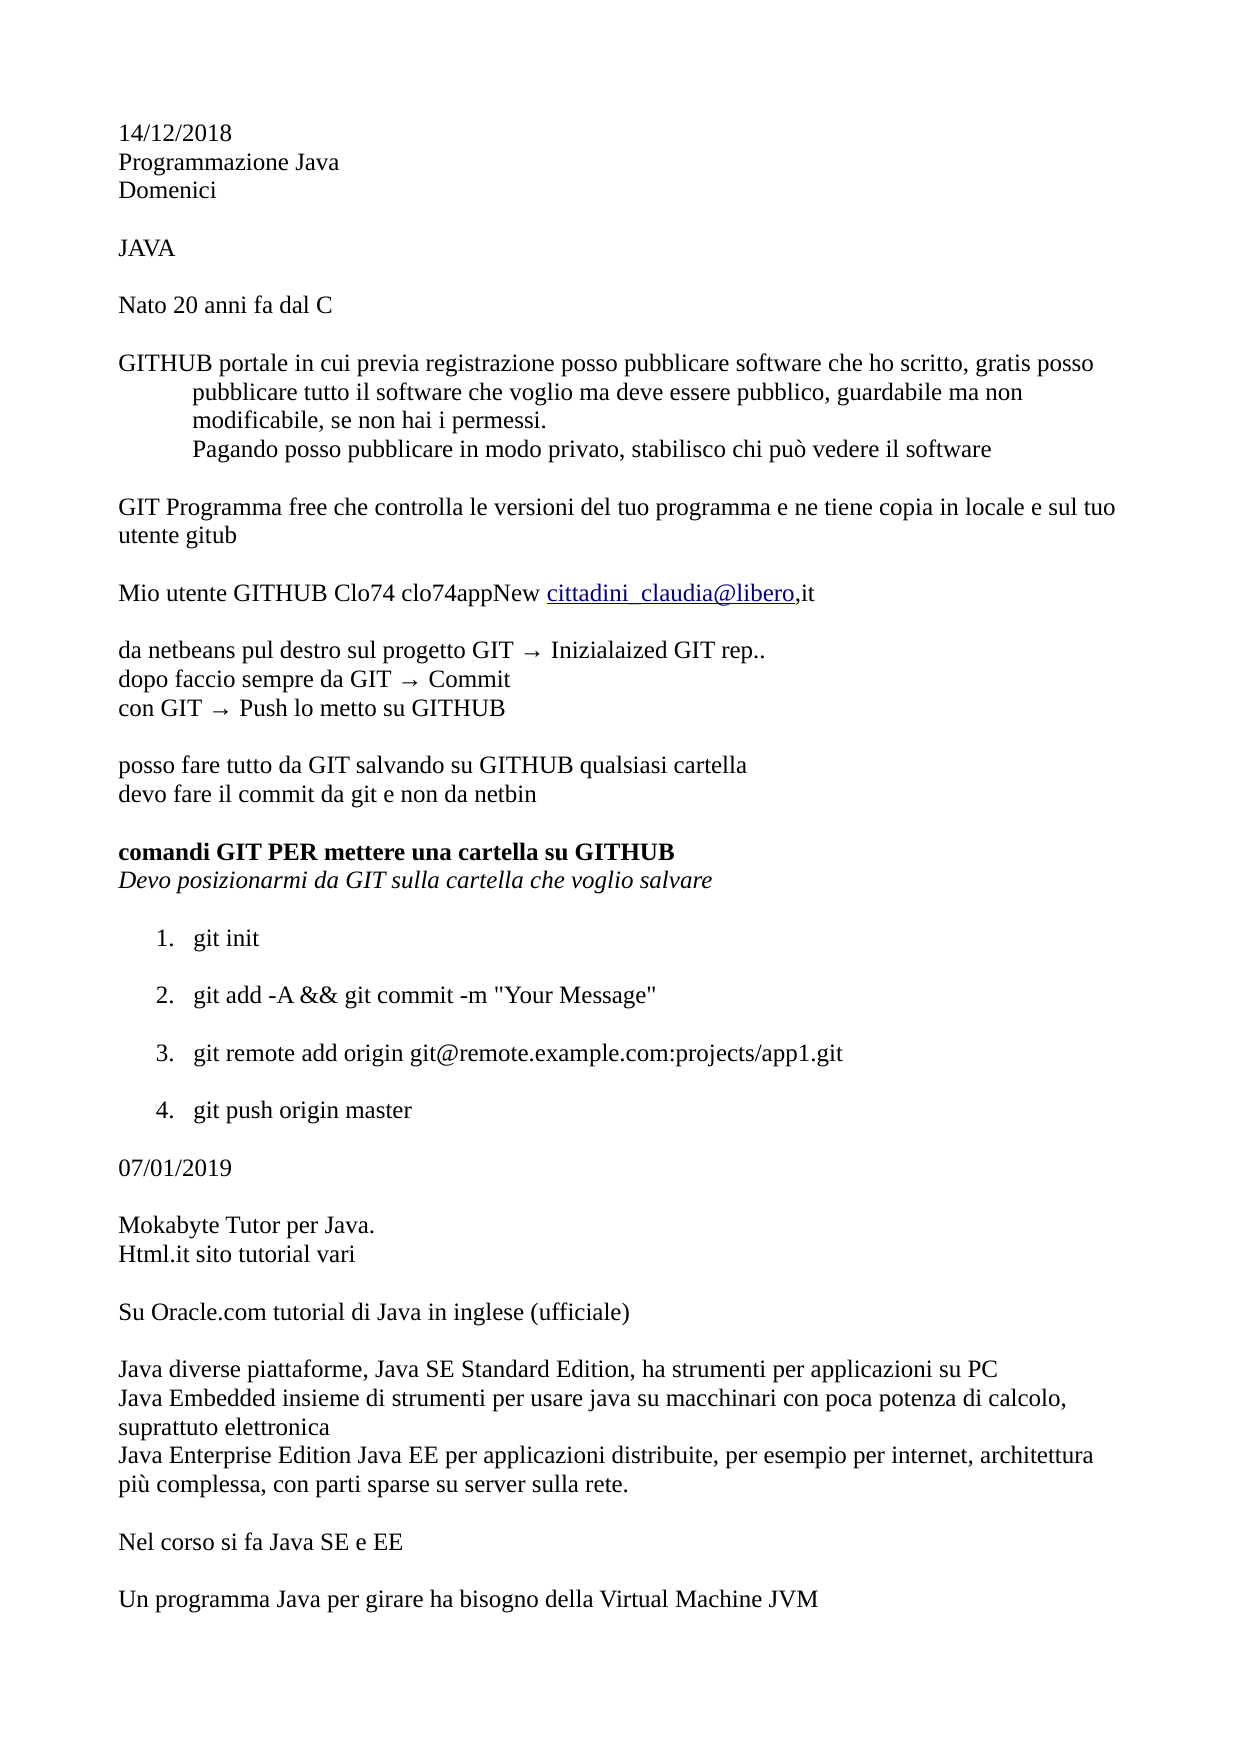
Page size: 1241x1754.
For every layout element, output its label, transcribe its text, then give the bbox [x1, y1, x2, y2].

list git push origin master [156, 1096, 1122, 1124]
list git add -A && git commit -m "Your Message" [156, 981, 1122, 1009]
text Nel corso si fa Java SE e EE [118, 1527, 1122, 1556]
text Programmazione Java [118, 147, 1122, 176]
text Html.it sito tutorial vari [118, 1239, 1122, 1268]
text GIT Programma free che controlla le versioni del tuo programma e ne tiene copia in locale e sul tuo utente gitub [118, 492, 1122, 549]
text Nato 20 anni fa dal C [118, 291, 1122, 319]
list git init [156, 923, 1122, 952]
text Mio utente GITHUB Clo74 clo74appNew cittadini_claudia@libero,it [118, 578, 1122, 607]
text Mokabyte Tutor per Java. [118, 1211, 1122, 1239]
text devo fare il commit da git e non da netbin [118, 779, 1122, 808]
text Su Oracle.com tutorial di Java in inglese (ufficiale) [118, 1297, 1122, 1326]
text con GIT → Push lo metto su GITHUB [118, 693, 1122, 722]
text posso fare tutto da GIT salvando su GITHUB qualsiasi cartella [118, 751, 1122, 779]
text da netbeans pul destro sul progetto GIT → Inizialaized GIT rep.. [118, 636, 1122, 664]
text Java Enterprise Edition Java EE per applicazioni distribuite, per esempio per internet, architettura più complessa, con parti sparse su server sulla rete. [118, 1441, 1122, 1498]
text GITHUB portale in cui previa registrazione posso pubblicare software che ho scritto, gratis posso pubblicare tutto il software che voglio ma deve essere pubblico, guardabile ma non modificabile, se non hai i permessi. [118, 348, 1122, 434]
text JAVA [118, 233, 1122, 262]
text Pagando posso pubblicare in modo privato, stabilisco chi può vedere il software [118, 434, 1122, 463]
text Java Embedded insieme di strumenti per usare java su macchinari con poca potenza di calcolo, suprattuto elettronica [118, 1383, 1122, 1441]
text dopo faccio sempre da GIT → Commit [118, 664, 1122, 693]
text Domenici [118, 176, 1122, 204]
text Java diverse piattaforme, Java SE Standard Edition, ha strumenti per applicazioni su PC [118, 1354, 1122, 1383]
text Un programma Java per girare ha bisogno della Virtual Machine JVM [118, 1584, 1122, 1613]
list git remote add origin git@remote.example.com:projects/app1.git [156, 1038, 1122, 1067]
text comandi GIT PER mettere una cartella su GITHUB [118, 837, 1122, 866]
text 14/12/2018 [118, 118, 1122, 147]
text Devo posizionarmi da GIT sulla cartella che voglio salvare [118, 866, 1122, 894]
text 07/01/2019 [118, 1153, 1122, 1182]
